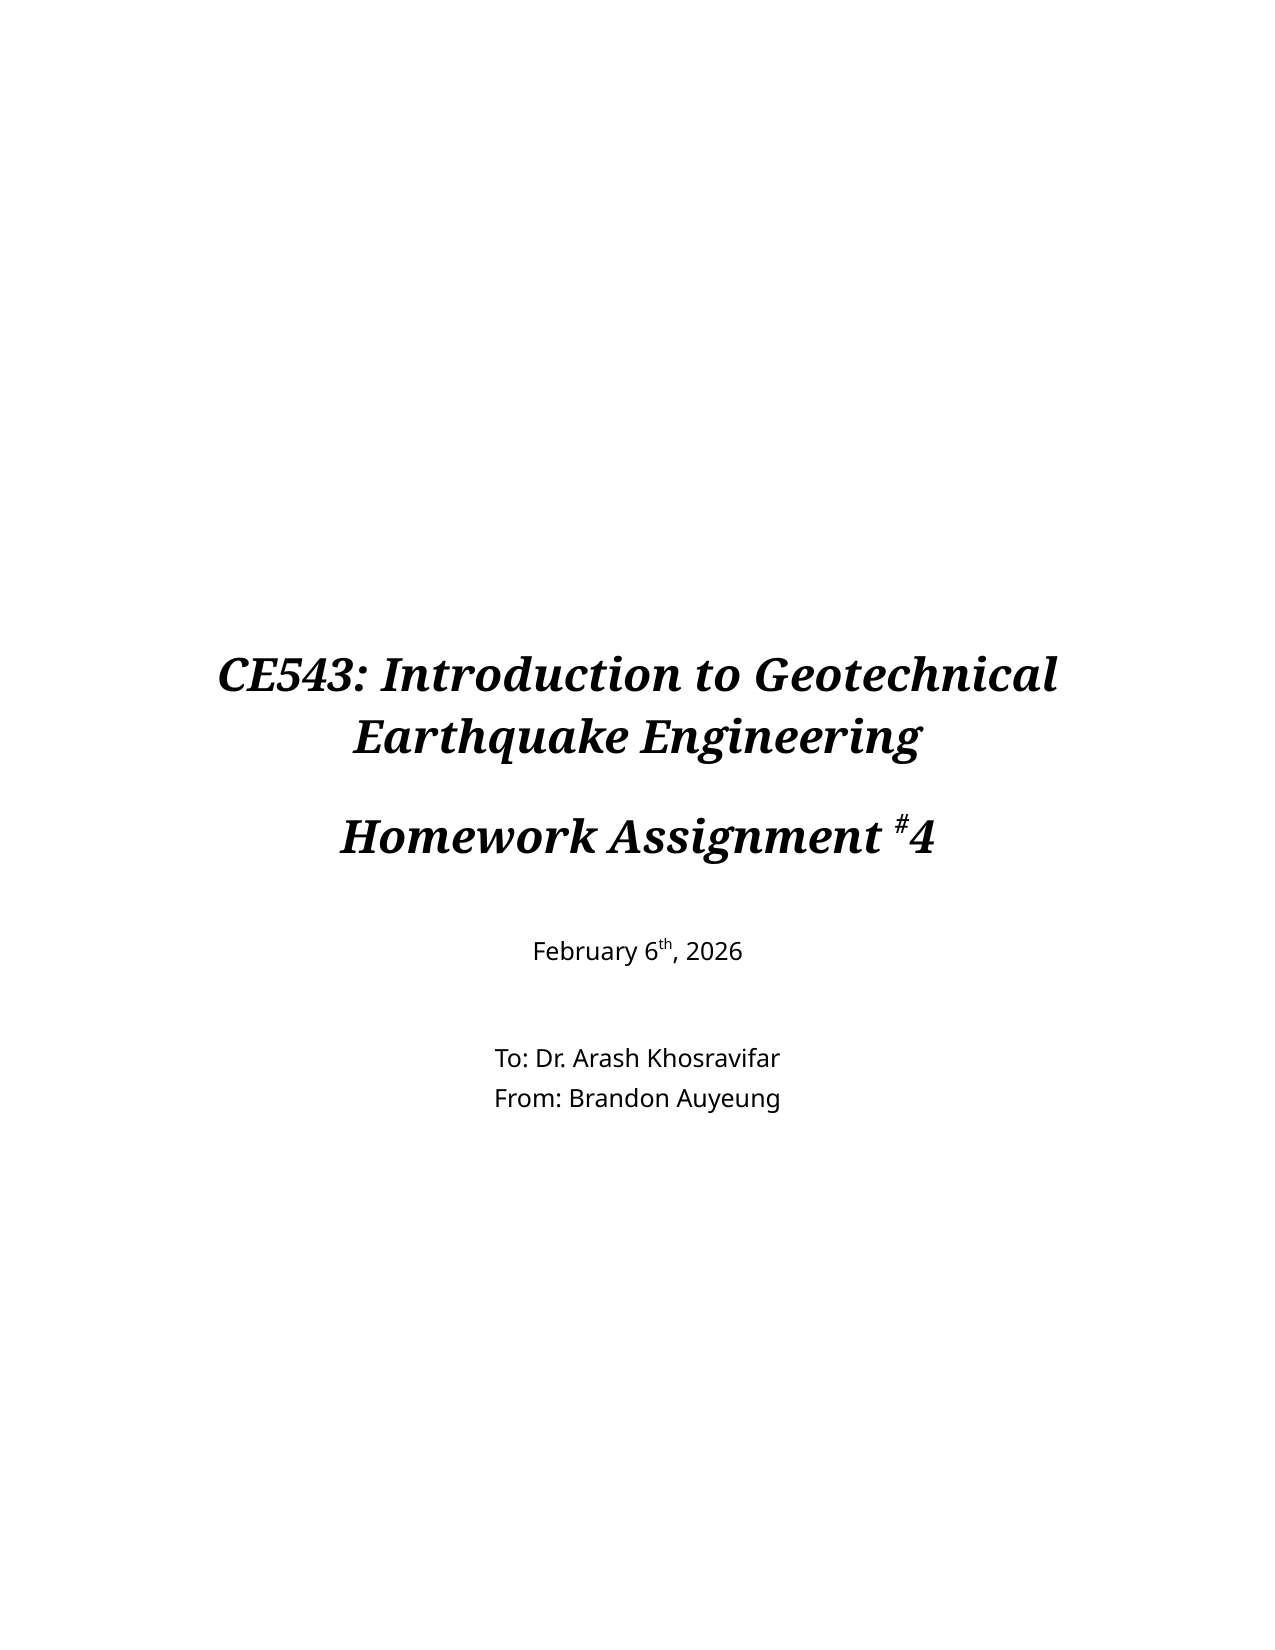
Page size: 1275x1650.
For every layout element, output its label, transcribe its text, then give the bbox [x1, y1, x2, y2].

subtitle Homework Assignment #4 [118, 805, 1157, 867]
text February 6th, 2026 [118, 933, 1157, 968]
text From: Brandon Auyeung [118, 1080, 1157, 1114]
subtitle CE543: Introduction to Geotechnical Earthquake Engineering [118, 643, 1157, 767]
text To: Dr. Arash Khosravifar [118, 1041, 1157, 1075]
